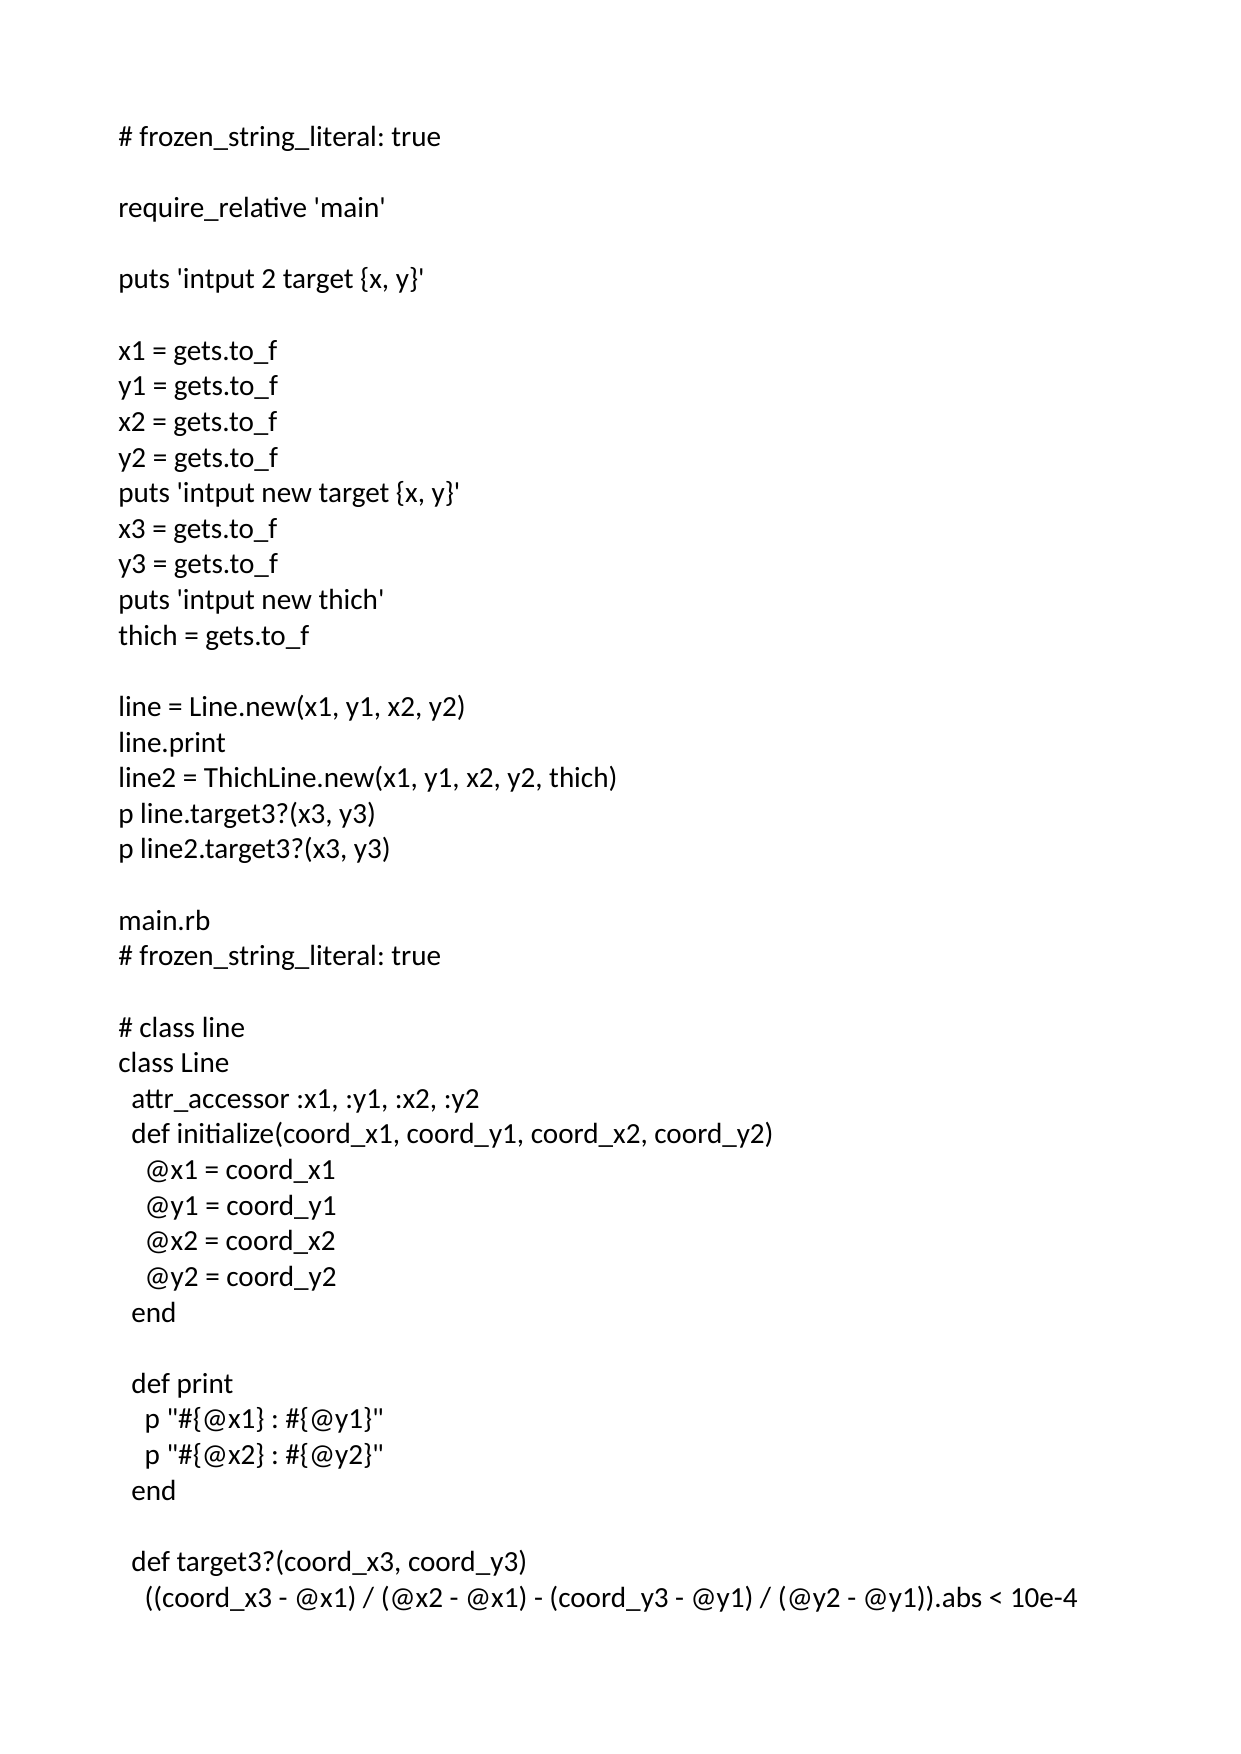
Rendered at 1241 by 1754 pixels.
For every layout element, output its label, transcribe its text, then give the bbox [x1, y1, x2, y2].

text require_relative 'main' [118, 189, 1122, 225]
text y1 = gets.to_f [118, 367, 1122, 403]
text x2 = gets.to_f [118, 403, 1122, 439]
text puts 'intput new thich' [118, 581, 1122, 617]
text p "#{@x1} : #{@y1}" [118, 1401, 1122, 1436]
text @x2 = coord_x2 [118, 1222, 1122, 1258]
text ((coord_x3 - @x1) / (@x2 - @x1) - (coord_y3 - @y1) / (@y2 - @y1)).abs < 10e-4 [118, 1579, 1122, 1614]
text y2 = gets.to_f [118, 439, 1122, 474]
text # frozen_string_literal: true [118, 118, 1122, 154]
text puts 'intput 2 target {x, y}' [118, 261, 1122, 296]
text thich = gets.to_f [118, 617, 1122, 652]
text puts 'intput new target {x, y}' [118, 474, 1122, 510]
text class Line [118, 1044, 1122, 1080]
text # class line [118, 1009, 1122, 1044]
text line = Line.new(x1, y1, x2, y2) [118, 688, 1122, 724]
text # frozen_string_literal: true [118, 937, 1122, 973]
text @x1 = coord_x1 [118, 1151, 1122, 1187]
text p "#{@x2} : #{@y2}" [118, 1436, 1122, 1472]
text p line.target3?(x3, y3) [118, 795, 1122, 831]
text p line2.target3?(x3, y3) [118, 831, 1122, 866]
text x1 = gets.to_f [118, 332, 1122, 367]
text attr_accessor :x1, :y1, :x2, :y2 [118, 1080, 1122, 1116]
text line.print [118, 724, 1122, 759]
text def initialize(coord_x1, coord_y1, coord_x2, coord_y2) [118, 1116, 1122, 1151]
text @y2 = coord_y2 [118, 1258, 1122, 1294]
text x3 = gets.to_f [118, 510, 1122, 546]
text def print [118, 1365, 1122, 1401]
text line2 = ThichLine.new(x1, y1, x2, y2, thich) [118, 759, 1122, 795]
text y3 = gets.to_f [118, 546, 1122, 581]
text end [118, 1472, 1122, 1507]
text end [118, 1294, 1122, 1329]
text main.rb [118, 902, 1122, 937]
text @y1 = coord_y1 [118, 1187, 1122, 1222]
text def target3?(coord_x3, coord_y3) [118, 1543, 1122, 1579]
